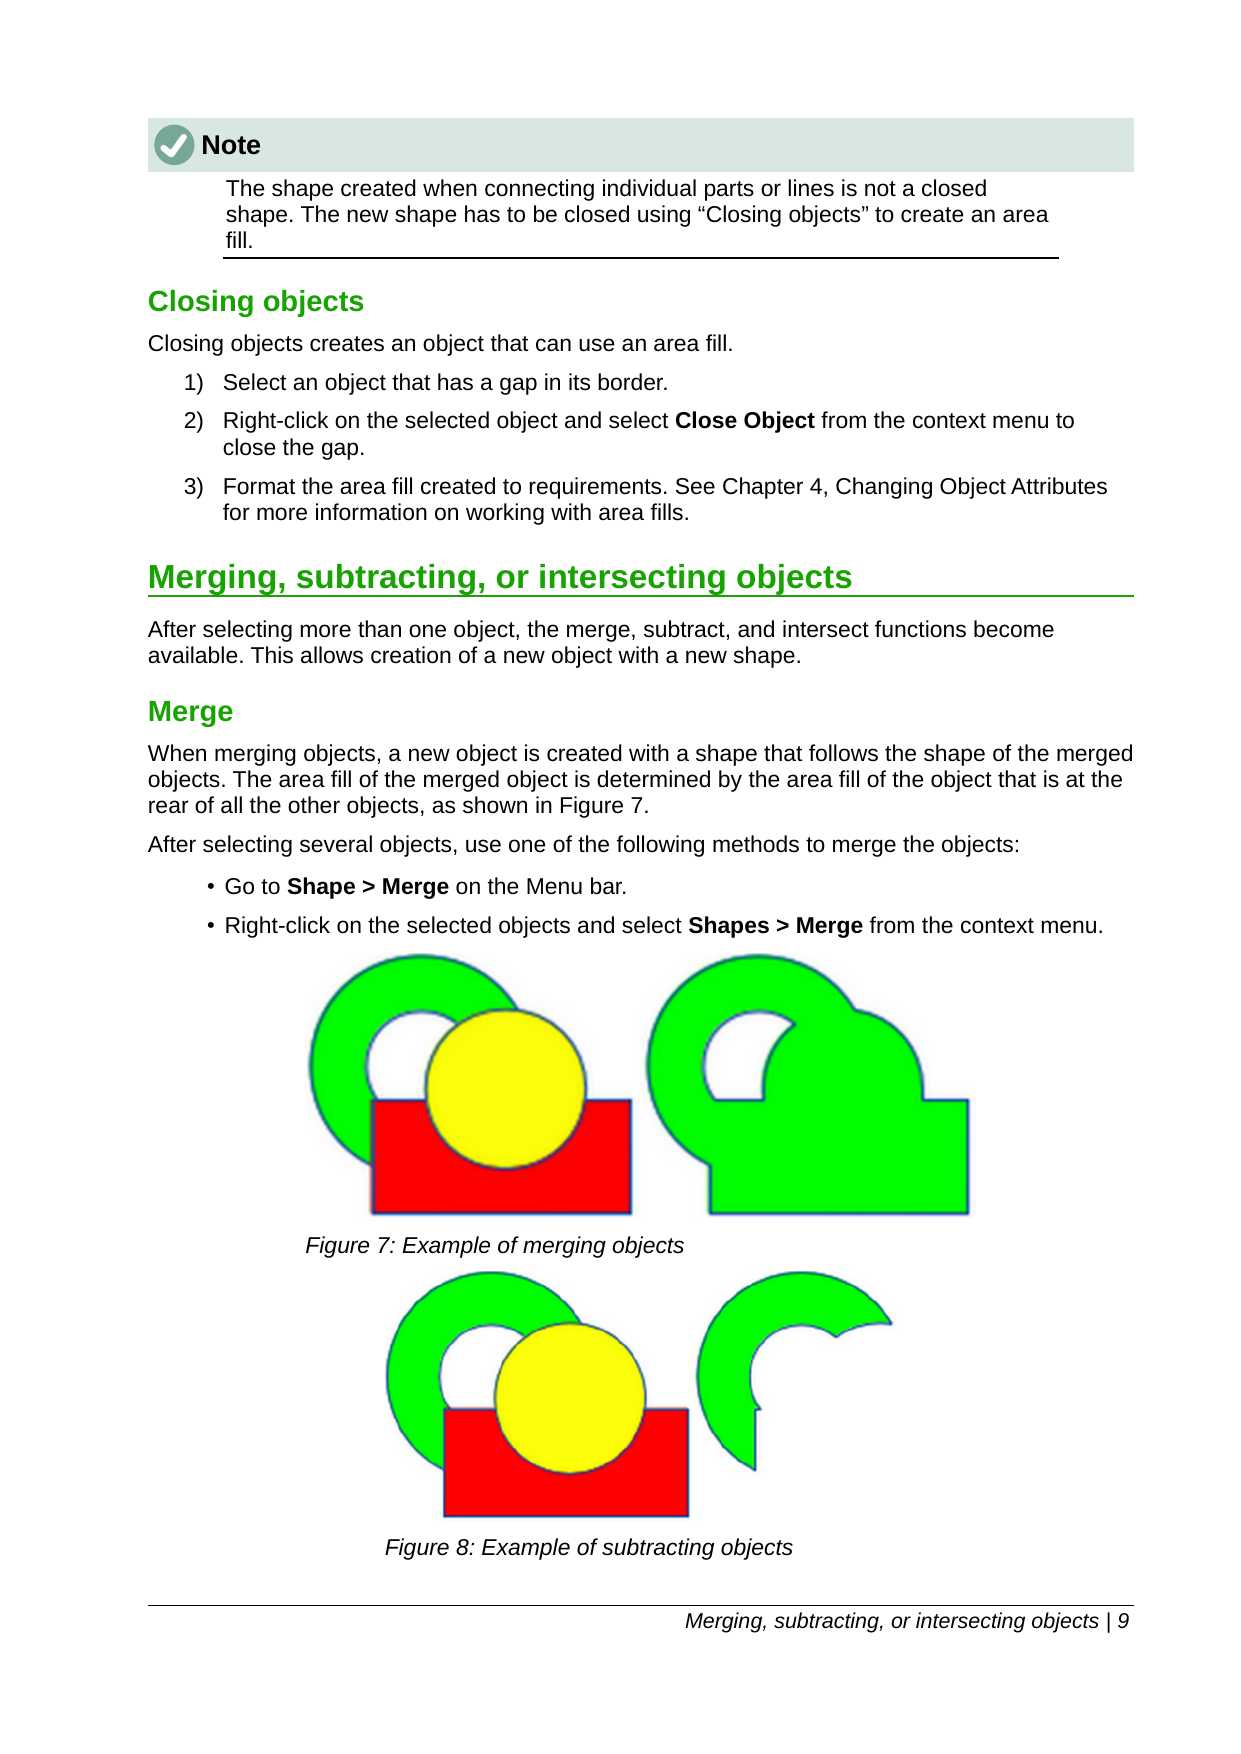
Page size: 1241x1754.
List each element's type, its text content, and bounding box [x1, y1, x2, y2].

list Format the area fill created to requirements. See Chapter 4, Changing Object Attributes for more information on working with area fills. [204, 473, 1134, 525]
text Closing objects creates an object that can use an area fill. [148, 330, 1134, 356]
picture [384, 1271, 898, 1522]
text After selecting more than one object, the merge, subtract, and intersect functions become available. This allows creation of a new object with a new shape. [148, 616, 1134, 669]
list Right-click on the selected object and select Close Object from the context menu to close the gap. [204, 407, 1134, 460]
subtitle Merge [148, 694, 1134, 727]
text After selecting several objects, use one of the following methods to merge the objects: [148, 831, 1134, 858]
subtitle Merging, subtracting, or intersecting objects [148, 557, 1134, 595]
text Figure 8: Example of subtracting objects [384, 1534, 897, 1560]
text When merging objects, a new object is created with a shape that follows the shape of the merged objects. The area fill of the merged object is determined by the area fill of the object that is at the rear of all the other objects, as shown in Figure 7. [148, 740, 1134, 819]
text Figure 7: Example of merging objects [305, 1232, 977, 1259]
text The shape created when connecting individual parts or lines is not a closed shape. The new shape has to be closed using “Closing objects” to create an area fill. [223, 172, 1059, 257]
subtitle Closing objects [148, 284, 1134, 317]
list Select an object that has a gap in its border. [204, 369, 1134, 395]
subtitle Note [148, 118, 1134, 172]
list Go to Shape > Merge on the Menu bar. [204, 870, 1134, 899]
picture [305, 953, 977, 1220]
list Right-click on the selected objects and select Shapes > Merge from the context menu. [204, 909, 1134, 941]
